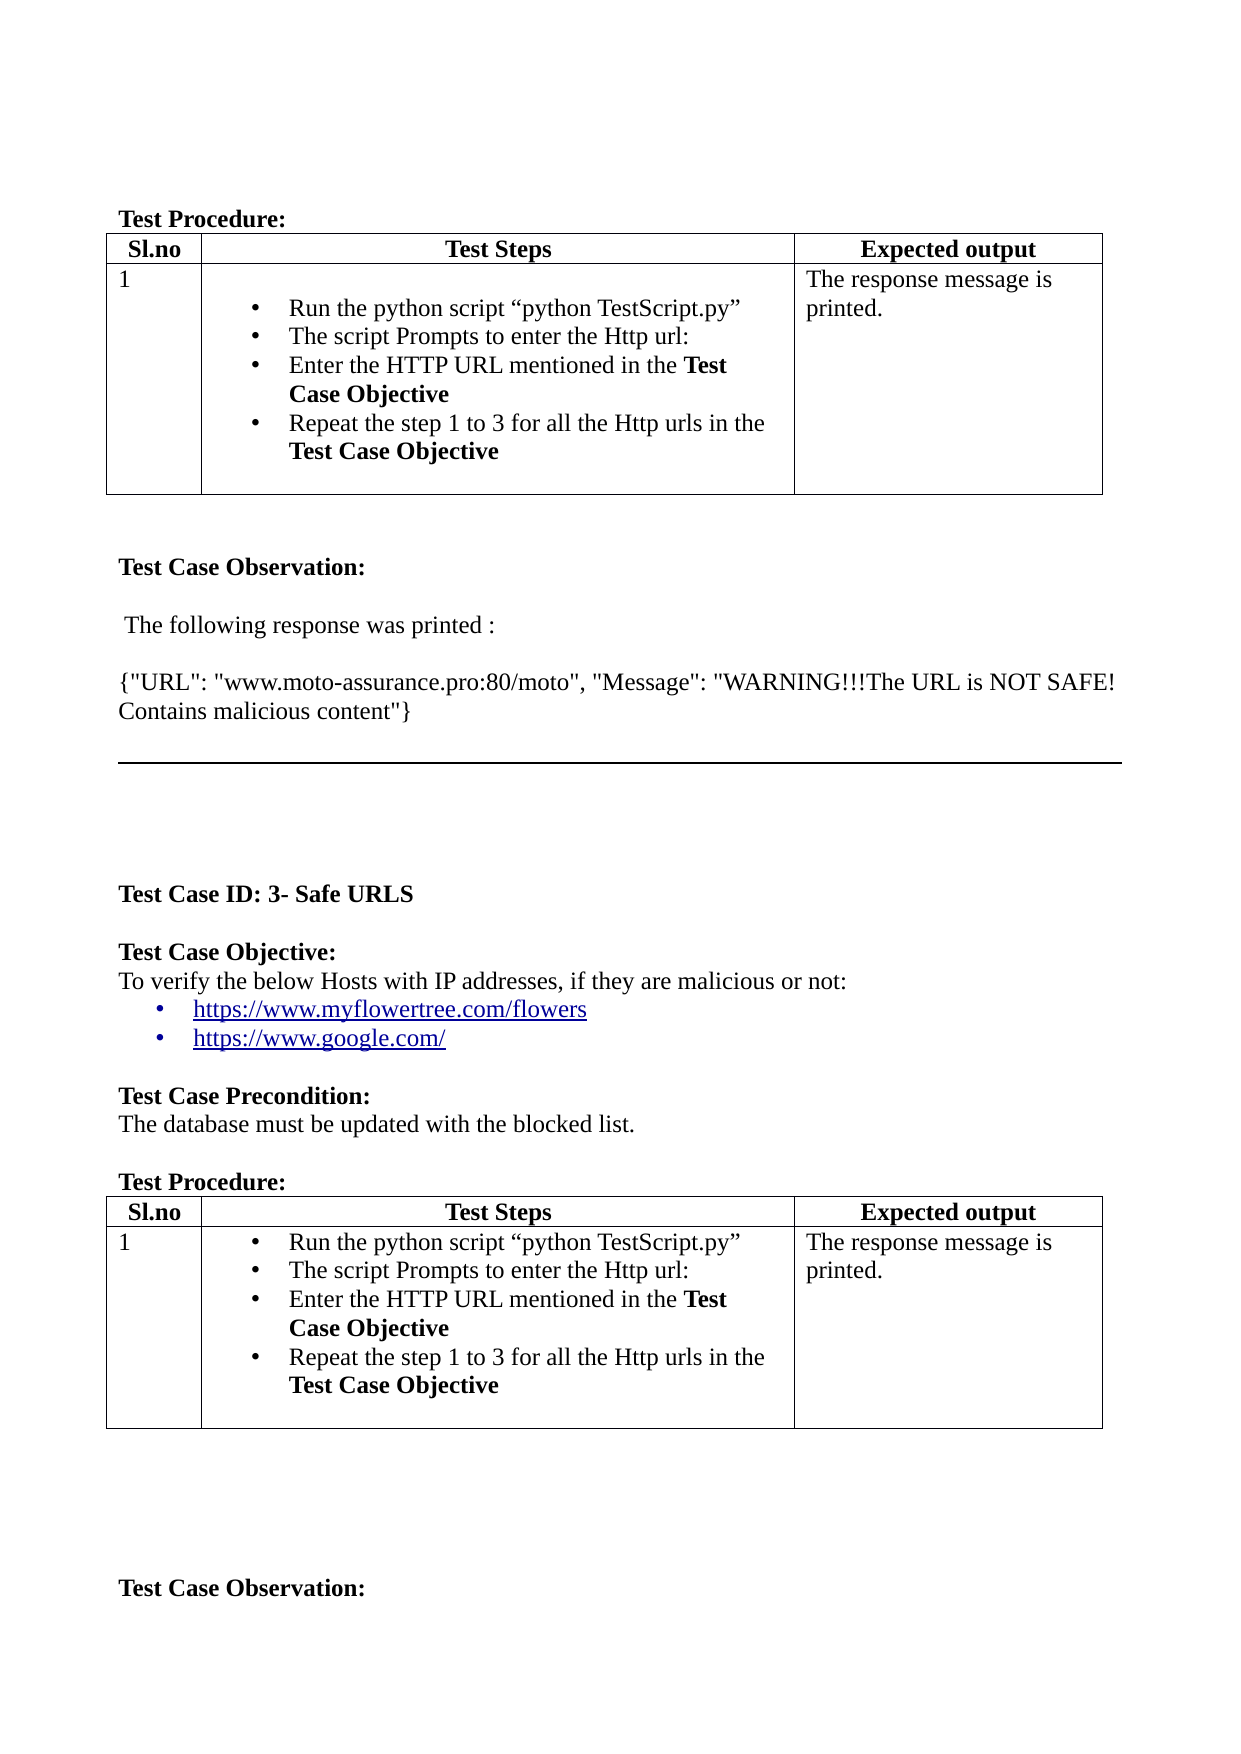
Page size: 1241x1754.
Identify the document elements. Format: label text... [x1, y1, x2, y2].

table_cell 1 [107, 264, 201, 494]
table_header Test Steps [202, 234, 794, 263]
text Test Case Precondition: [118, 1081, 1122, 1109]
table_header Sl.no [107, 1197, 201, 1226]
table_cell Run the python script “python TestScript.py” The script Prompts to enter the Http url: Enter the HTTP URL mentioned in the Test Case Objective Repeat the step 1 to 3 for all the Http urls in the Test Case Objective [202, 264, 794, 494]
text To verify the below Hosts with IP addresses, if they are malicious or not: [118, 966, 1122, 994]
text The following response was printed : [118, 610, 1122, 639]
text Test Procedure: [118, 1167, 1122, 1196]
table_header Sl.no [107, 234, 201, 263]
text The database must be updated with the blocked list. [118, 1109, 1122, 1138]
table_header Test Steps [202, 1197, 794, 1226]
text {"URL": "www.moto-assurance.pro:80/moto", "Message": "WARNING!!!The URL is NOT SAFE! Contains malicious content"} [118, 667, 1122, 725]
table_cell Run the python script “python TestScript.py” The script Prompts to enter the Http url: Enter the HTTP URL mentioned in the Test Case Objective Repeat the step 1 to 3 for all the Http urls in the Test Case Objective [202, 1227, 794, 1428]
table_header Expected output [795, 1197, 1102, 1226]
table_cell The response message is printed. [795, 264, 1102, 494]
text Test Case Observation: [118, 1573, 1122, 1601]
list https://www.google.com/ [156, 1023, 1122, 1052]
table_header Expected output [795, 234, 1102, 263]
text Test Case Objective: [118, 937, 1122, 966]
table_cell 1 [107, 1227, 201, 1428]
text Test Case Observation: [118, 552, 1122, 581]
table_cell The response message is printed. [795, 1227, 1102, 1428]
text Test Case ID: 3- Safe URLS [118, 879, 1122, 908]
text Test Procedure: [118, 204, 1122, 233]
list https://www.myflowertree.com/flowers [156, 994, 1122, 1023]
